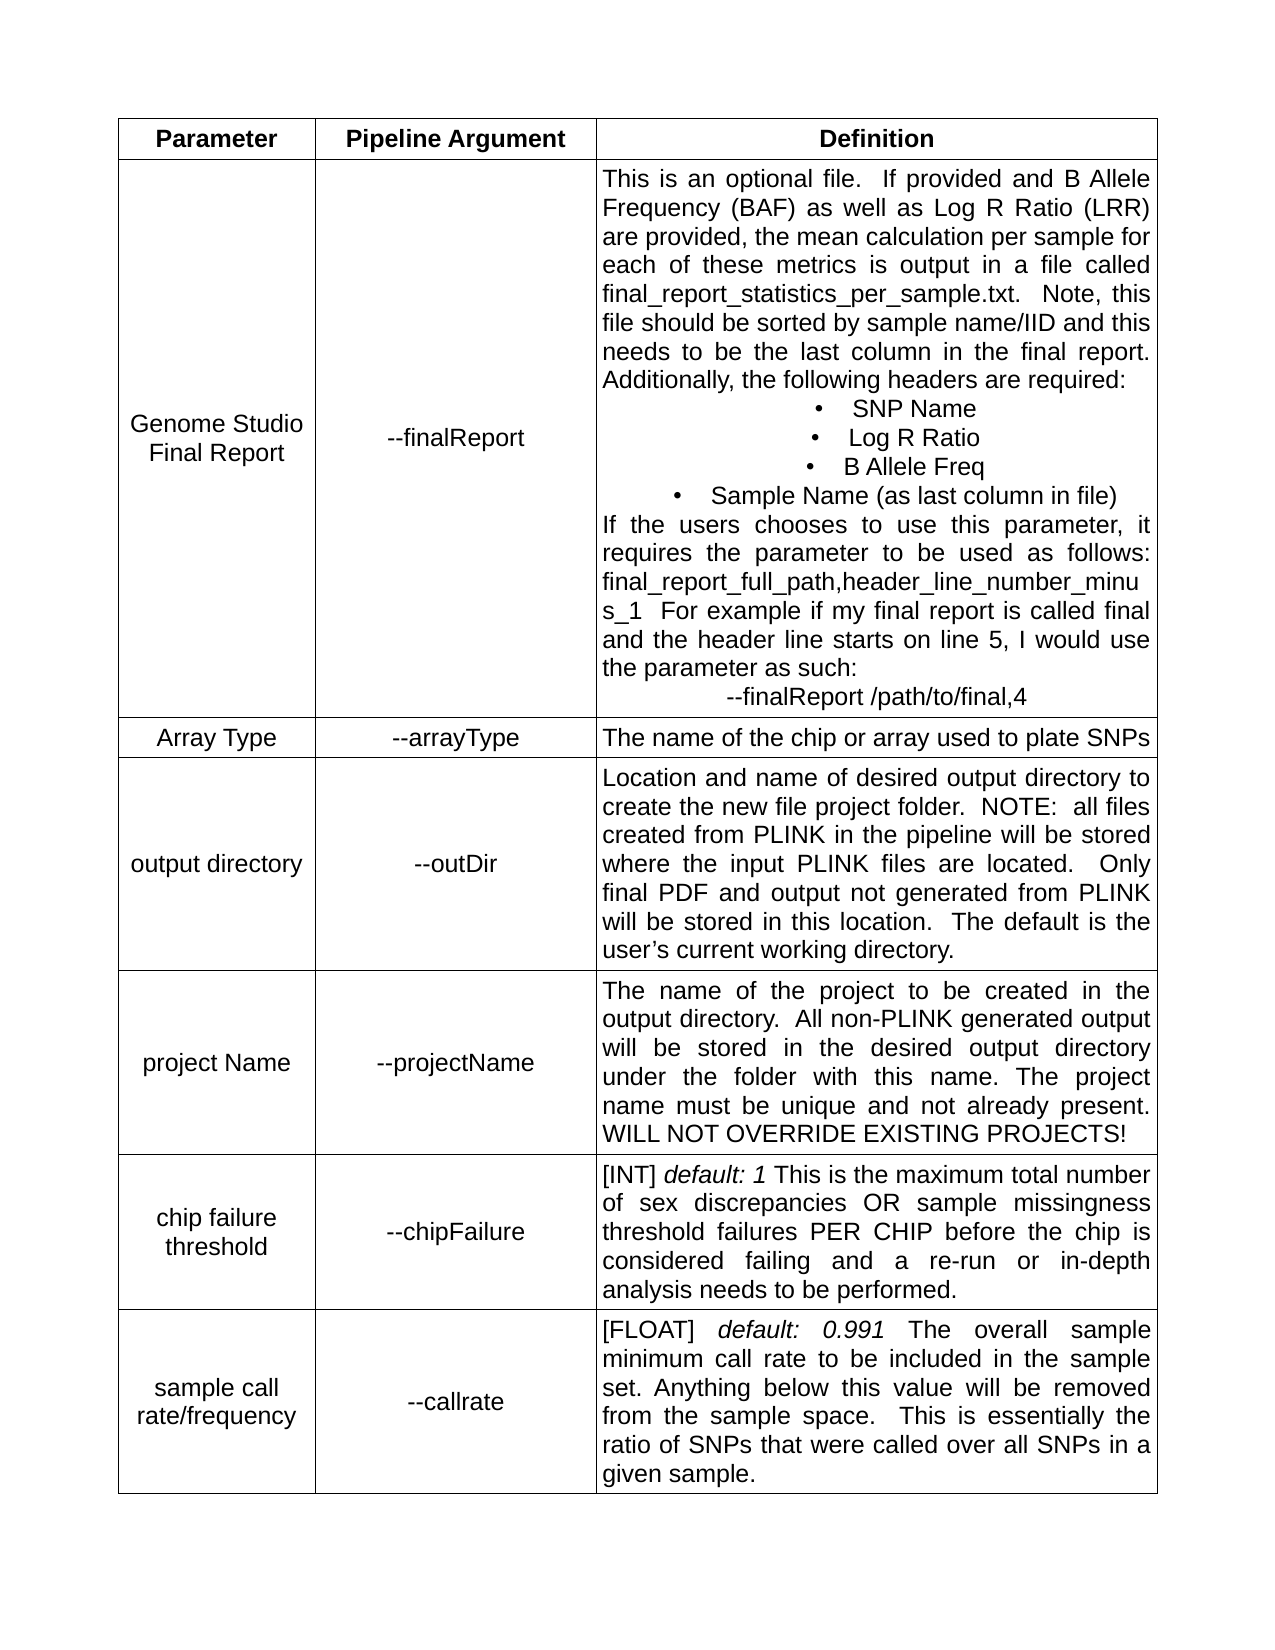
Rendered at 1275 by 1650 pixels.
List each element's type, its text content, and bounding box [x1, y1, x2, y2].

table_header Definition [597, 119, 1157, 158]
table_cell output directory [119, 758, 315, 970]
table_header Pipeline Argument [316, 119, 596, 158]
table_cell --callrate [316, 1310, 596, 1493]
table_cell The name of the project to be created in the output directory. All non-PLINK generated output will be stored in the desired output directory under the folder with this name. The project name must be unique and not already present. WILL NOT OVERRIDE EXISTING PROJECTS! [597, 971, 1157, 1154]
table_cell Location and name of desired output directory to create the new file project folder. NOTE: all files created from PLINK in the pipeline will be stored where the input PLINK files are located. Only final PDF and output not generated from PLINK will be stored in this location. The default is the user’s current working directory. [597, 758, 1157, 970]
table_cell [INT] default: 1 This is the maximum total number of sex discrepancies OR sample missingness threshold failures PER CHIP before the chip is considered failing and a re-run or in-depth analysis needs to be performed. [597, 1155, 1157, 1309]
table_cell --arrayType [316, 718, 596, 757]
table_cell Genome Studio Final Report [119, 160, 315, 717]
table_cell chip failure threshold [119, 1155, 315, 1309]
table_cell --projectName [316, 971, 596, 1154]
table_cell --chipFailure [316, 1155, 596, 1309]
table_cell This is an optional file. If provided and B Allele Frequency (BAF) as well as Log R Ratio (LRR) are provided, the mean calculation per sample for each of these metrics is output in a file called final_report_statistics_per_sample.txt. Note, this file should be sorted by sample name/IID and this needs to be the last column in the final report. Additionally, the following headers are required: SNP Name Log R Ratio B Allele Freq Sample Name (as last column in file) If the users chooses to use this parameter, it requires the parameter to be used as follows: final_report_full_path,header_line_number_minus_1 For example if my final report is called final and the header line starts on line 5, I would use the parameter as such: --finalReport /path/to/final,4 [597, 160, 1157, 717]
table_header Parameter [119, 119, 315, 158]
table_cell project Name [119, 971, 315, 1154]
table_cell sample call rate/frequency [119, 1310, 315, 1493]
table_cell --outDir [316, 758, 596, 970]
table_cell The name of the chip or array used to plate SNPs [597, 718, 1157, 757]
table_cell --finalReport [316, 160, 596, 717]
table_cell Array Type [119, 718, 315, 757]
table_cell [FLOAT] default: 0.991 The overall sample minimum call rate to be included in the sample set. Anything below this value will be removed from the sample space. This is essentially the ratio of SNPs that were called over all SNPs in a given sample. [597, 1310, 1157, 1493]
